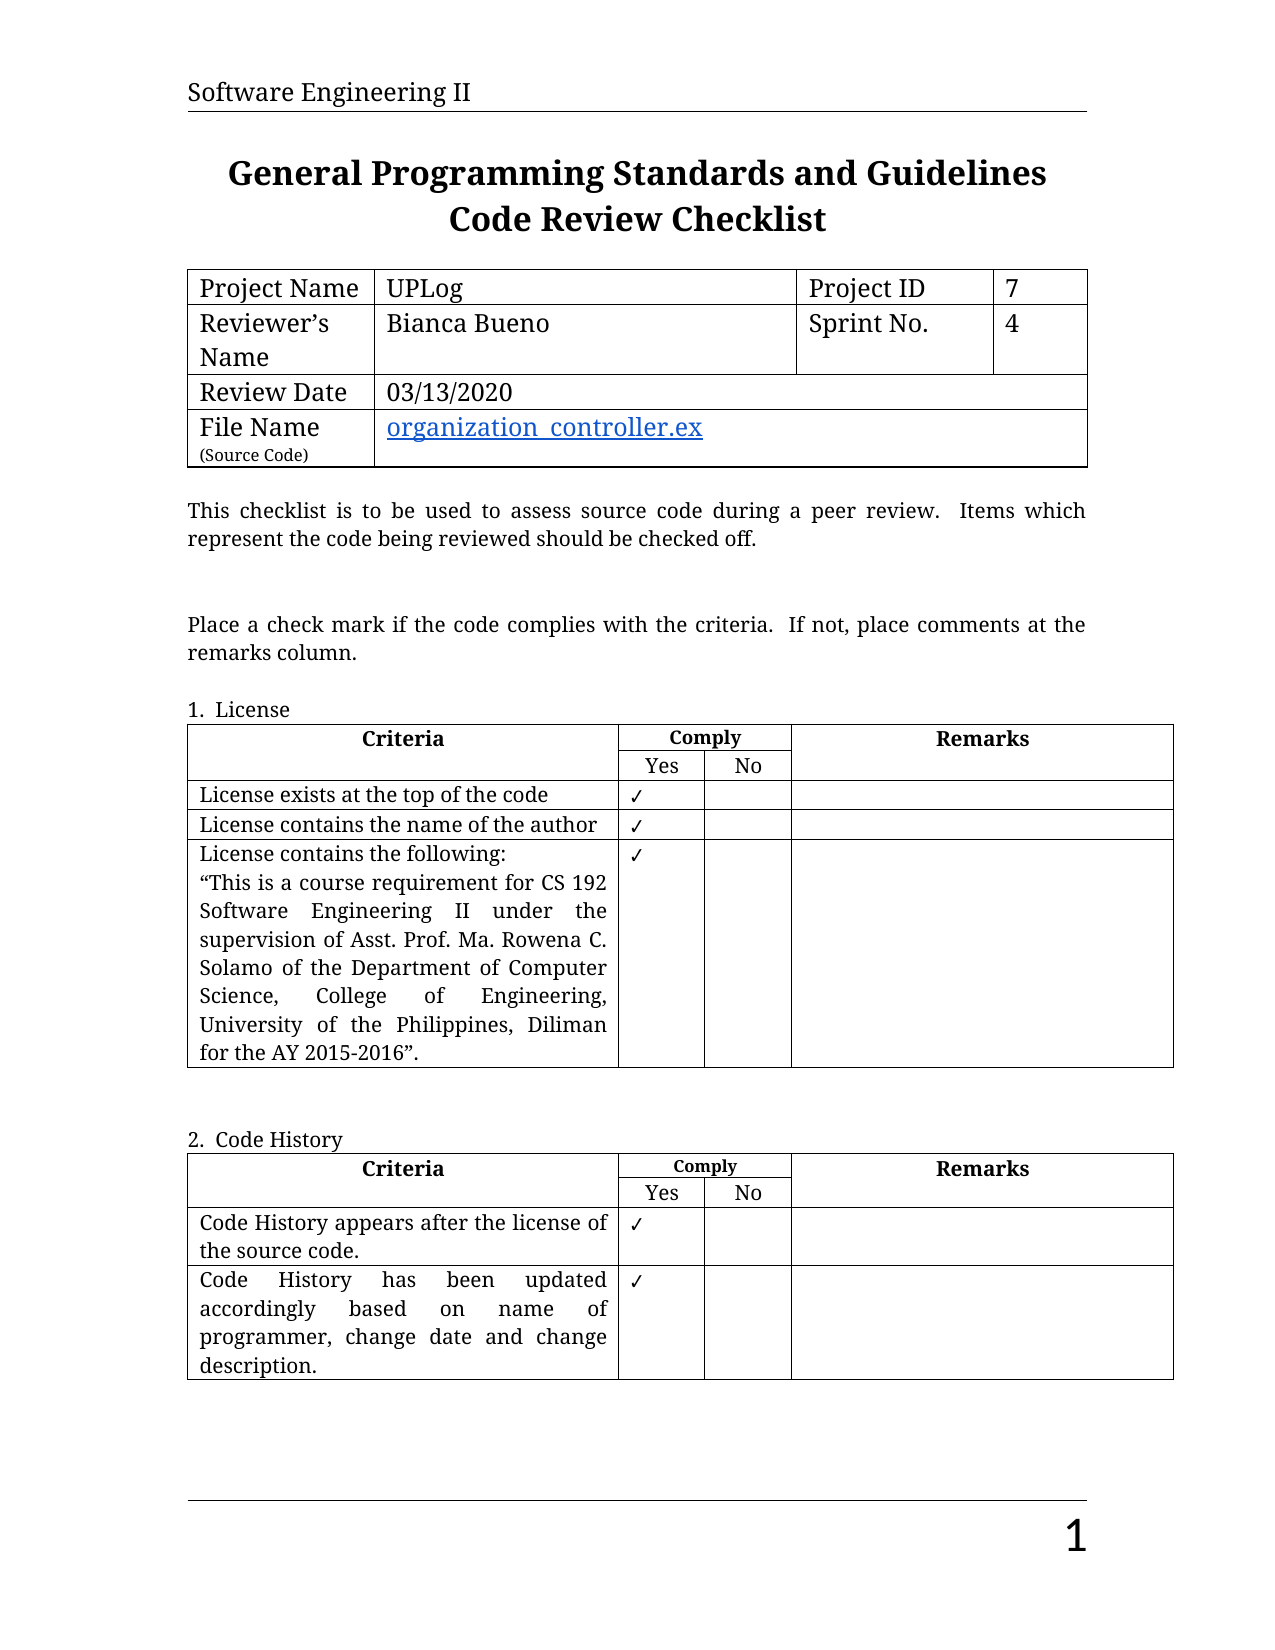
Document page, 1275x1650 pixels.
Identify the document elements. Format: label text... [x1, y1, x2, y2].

table_cell [705, 810, 791, 838]
table_cell [705, 1208, 791, 1264]
table_header Comply [619, 725, 791, 750]
table_cell ✔ [619, 840, 704, 1067]
table_cell [705, 1266, 791, 1379]
text This checklist is to be used to assess source code during a peer review. Items which represent the code being reviewed should be checked off. [187, 496, 1087, 553]
table_cell License exists at the top of the code [188, 781, 618, 809]
text Place a check mark if the code complies with the criteria. If not, place comments at the remarks column. [187, 610, 1087, 667]
table_cell [792, 840, 1173, 1067]
table_cell Code History appears after the license of the source code. [188, 1208, 618, 1264]
text 2. Code History [187, 1125, 1087, 1153]
table_cell ✔ [619, 1208, 704, 1264]
table_cell 4 [994, 305, 1087, 373]
table_cell Reviewer’s Name [188, 305, 374, 373]
table_header Remarks [792, 1154, 1173, 1207]
table_cell [792, 810, 1173, 838]
table_cell 03/13/2020 [375, 375, 1087, 409]
table_cell [792, 781, 1173, 809]
table_header Project Name [188, 270, 374, 304]
table_cell Review Date [188, 375, 374, 409]
table_cell [792, 1266, 1173, 1379]
table_cell Yes [619, 1178, 704, 1207]
table_cell [705, 781, 791, 809]
table_cell Sprint No. [797, 305, 993, 373]
table_cell No [705, 751, 791, 779]
table_cell [705, 840, 791, 1067]
table_cell License contains the name of the author [188, 810, 618, 838]
table_cell Code History has been updated accordingly based on name of programmer, change date and change description. [188, 1266, 618, 1379]
table_cell organization_controller.ex [375, 410, 1087, 466]
table_cell Yes [619, 751, 704, 779]
text General Programming Standards and Guidelines Code Review Checklist [187, 150, 1087, 241]
table_cell ✔ [619, 1266, 704, 1379]
table_header UPLog [375, 270, 796, 304]
text 1. License [187, 695, 1087, 723]
table_cell License contains the following: “This is a course requirement for CS 192 Software Engineering II under the supervision of Asst. Prof. Ma. Rowena C. Solamo of the Department of Computer Science, College of Engineering, University of the Philippines, Diliman for the AY 2015-2016”. [188, 840, 618, 1067]
table_header Criteria [188, 1154, 618, 1207]
table_cell ✔ [619, 810, 704, 838]
table_cell [792, 1208, 1173, 1264]
table_cell Bianca Bueno [375, 305, 796, 373]
table_header Remarks [792, 725, 1173, 779]
table_header Criteria [188, 725, 618, 779]
table_cell ✔ [619, 781, 704, 809]
table_header Project ID [797, 270, 993, 304]
table_header 7 [994, 270, 1087, 304]
table_header Comply [619, 1154, 791, 1177]
table_cell No [705, 1178, 791, 1207]
table_cell File Name (Source Code) [188, 410, 374, 466]
